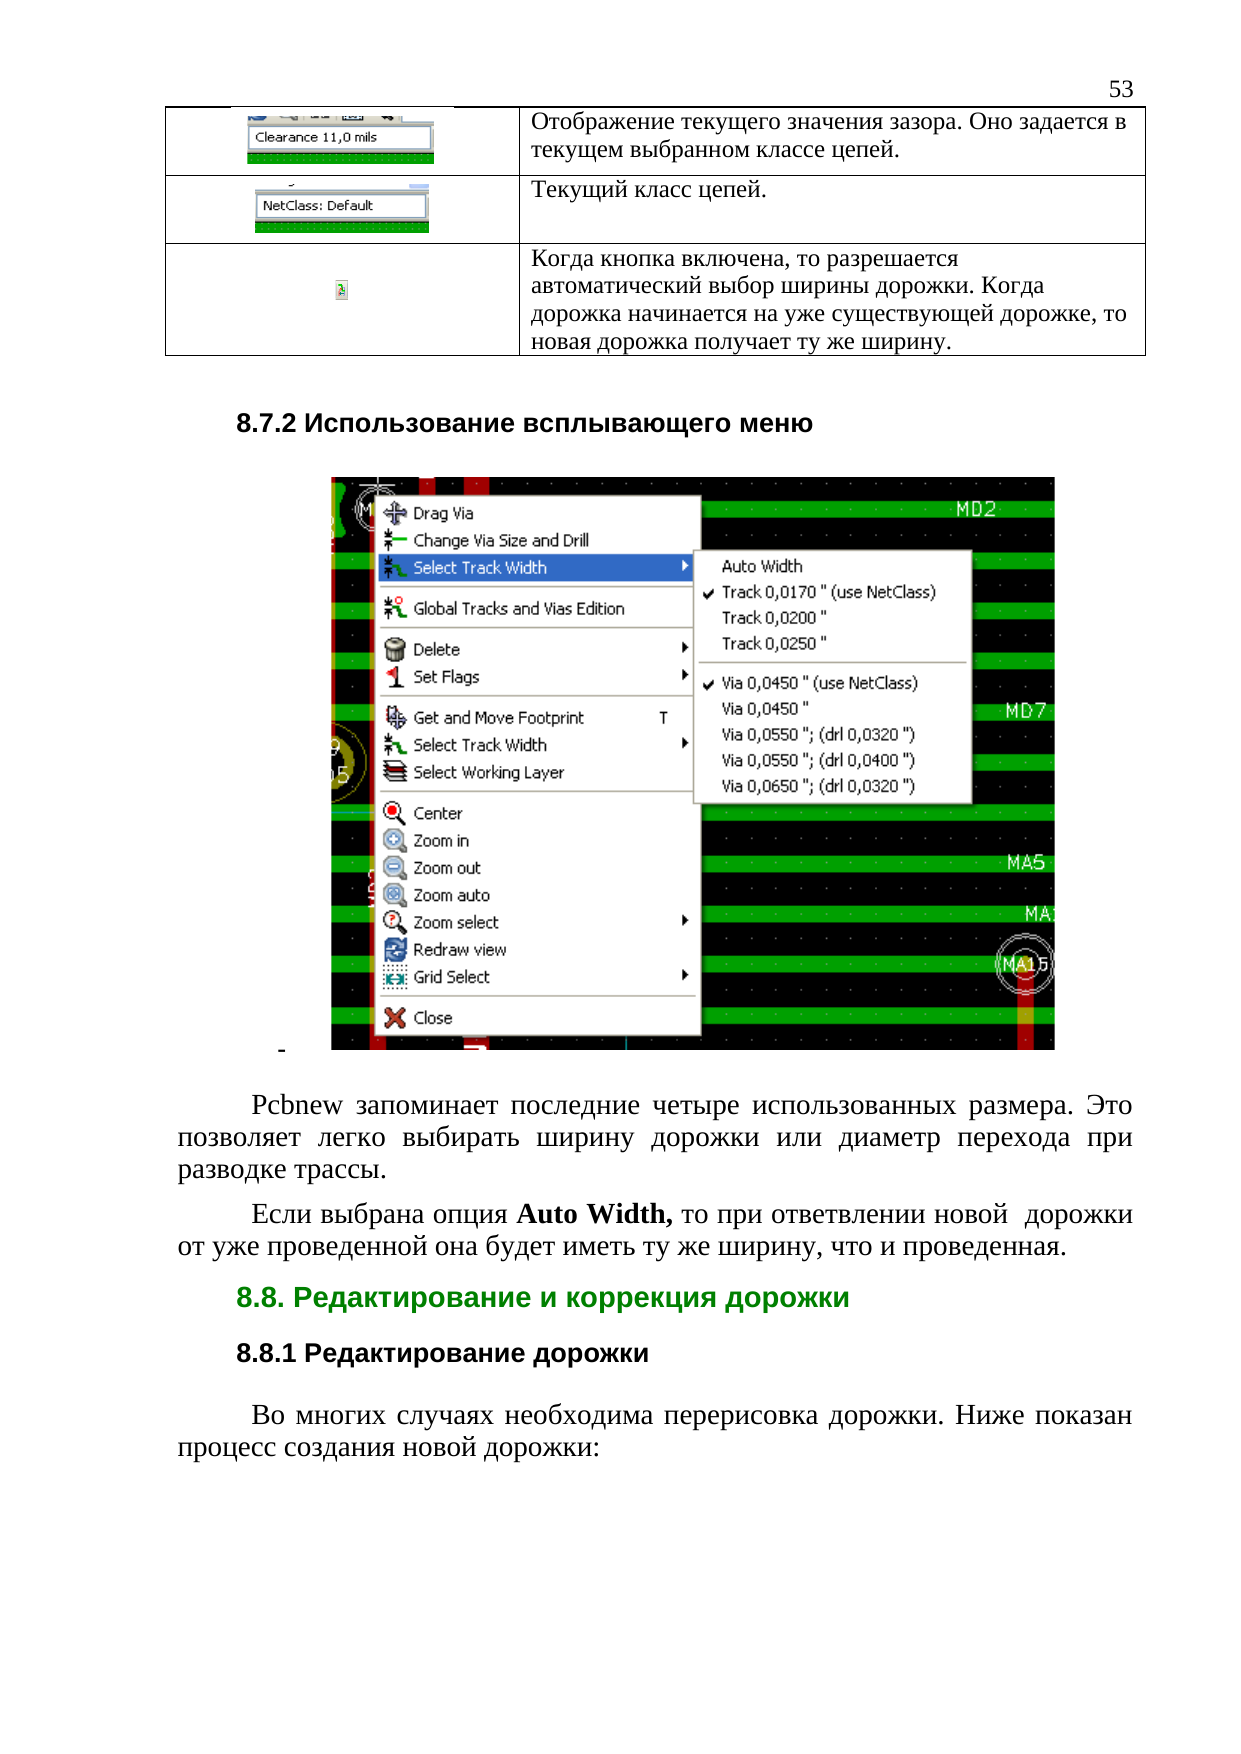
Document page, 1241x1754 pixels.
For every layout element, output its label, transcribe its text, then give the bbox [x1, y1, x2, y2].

subtitle 8.8. Редактирование и коррекция дорожки [236, 1281, 1134, 1313]
text Во многих случаях необходима перерисовка дорожки. Ниже показан процесс создания новой дорожки: [177, 1398, 1134, 1463]
table_cell Отображение текущего значения зазора. Оно задается в текущем выбранном классе цепей. [520, 108, 1145, 174]
subtitle 8.8.1 Редактирование дорожки [236, 1338, 1134, 1369]
text Если выбрана опция Auto Width, то при ответвлении новой дорожки от уже проведенной она будет иметь ту же ширину, что и проведенная. [177, 1197, 1134, 1262]
table_cell [166, 176, 519, 243]
table_cell [166, 108, 519, 174]
subtitle 8.7.2 Использование всплывающего меню [236, 408, 1134, 439]
table_cell Текущий класс цепей. [520, 176, 1145, 243]
text Pcbnew запоминает последние четыре использованных размера. Это позволяет легко выбирать ширину дорожки или диаметр перехода при разводке трассы. [177, 1088, 1134, 1185]
table_cell Когда кнопка включена, то разрешается автоматический выбор ширины дорожки. Когда дорожка начинается на уже существующей дорожке, то новая дорожка получает ту же ширину. [520, 244, 1145, 355]
table_cell [166, 244, 519, 355]
